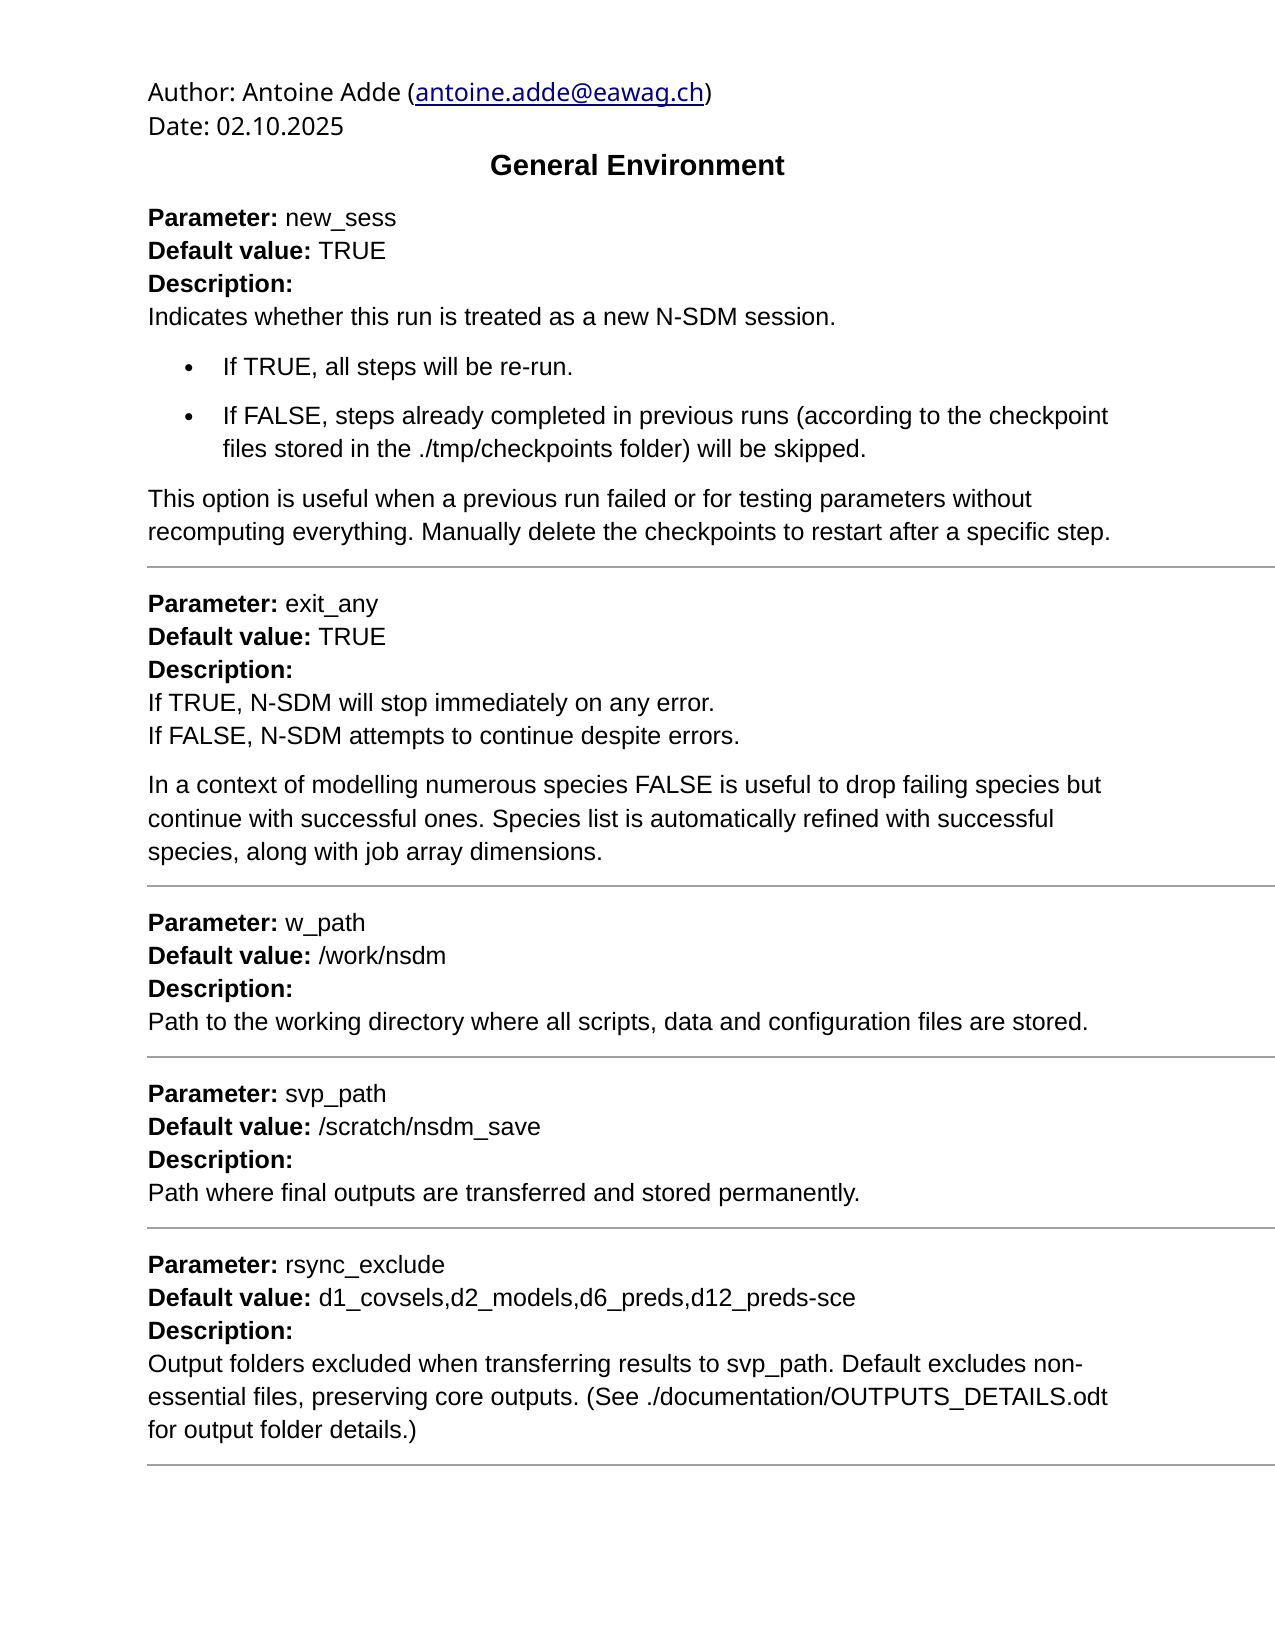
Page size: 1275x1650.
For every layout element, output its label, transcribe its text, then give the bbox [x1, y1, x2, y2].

text Parameter: exit_any Default value: TRUE Description: If TRUE, N-SDM will stop immediately on any error. If FALSE, N-SDM attempts to continue despite errors. [148, 589, 1127, 749]
text Parameter: svp_path Default value: /scratch/nsdm_save Description: Path where final outputs are transferred and stored permanently. [148, 1079, 1127, 1207]
list If TRUE, all steps will be re-run. [185, 352, 1127, 380]
text Parameter: rsync_exclude Default value: d1_covsels,d2_models,d6_preds,d12_preds-sce Description: Output folders excluded when transferring results to svp_path. Default excludes non-essential files, preserving core outputs. (See ./documentation/OUTPUTS_DETAILS.odt for output folder details.) [148, 1250, 1127, 1444]
list If FALSE, steps already completed in previous runs (according to the checkpoint files stored in the ./tmp/checkpoints folder) will be skipped. [185, 401, 1127, 463]
text Parameter: new_sess Default value: TRUE Description: Indicates whether this run is treated as a new N-SDM session. [148, 203, 1127, 331]
text In a context of modelling numerous species FALSE is useful to drop failing species but continue with successful ones. Species list is automatically refined with successful species, along with job array dimensions. [148, 771, 1127, 865]
text General Environment [148, 148, 1127, 181]
text Parameter: w_path Default value: /work/nsdm Description: Path to the working directory where all scripts, data and configuration files are stored. [148, 908, 1127, 1036]
text This option is useful when a previous run failed or for testing parameters without recomputing everything. Manually delete the checkpoints to restart after a specific step. [148, 484, 1127, 546]
